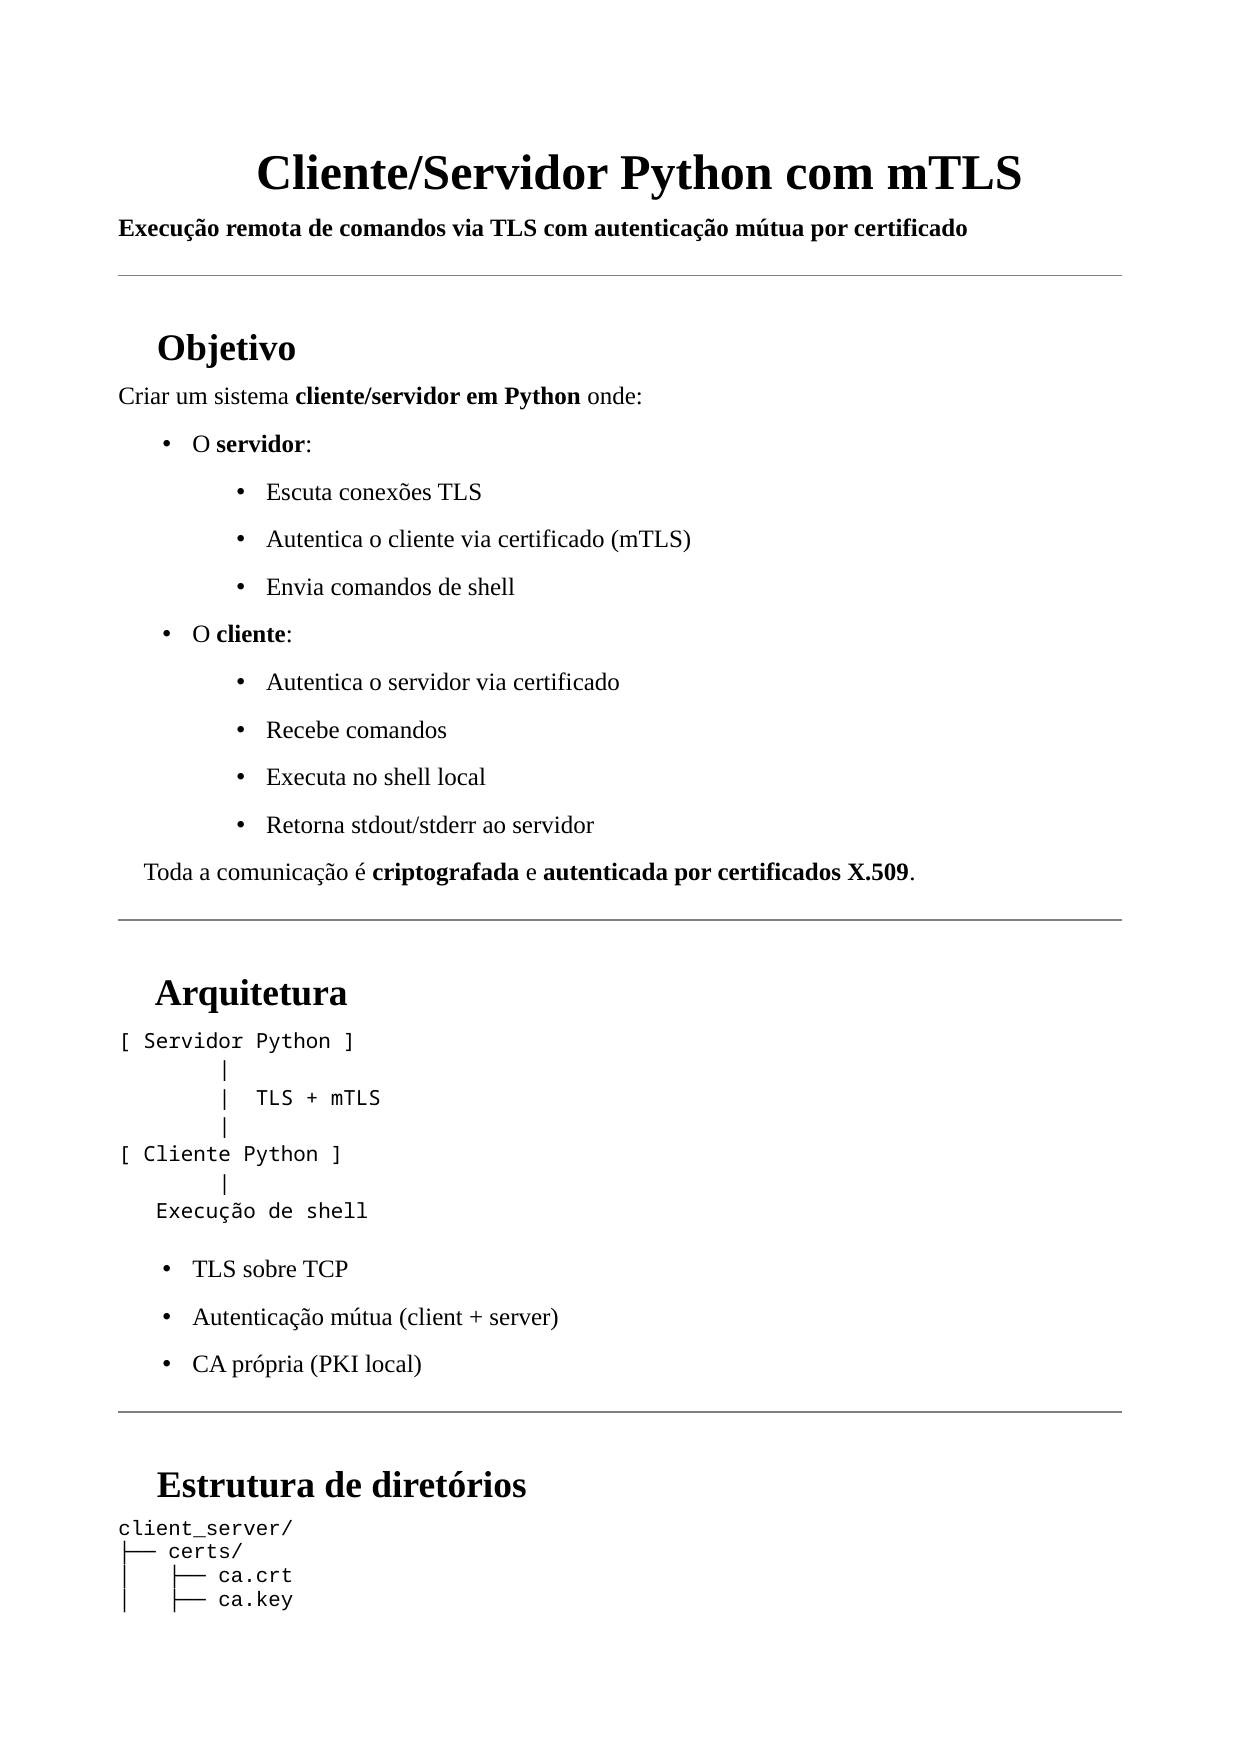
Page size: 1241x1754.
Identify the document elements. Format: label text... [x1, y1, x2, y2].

list CA própria (PKI local) [162, 1349, 1122, 1378]
subtitle 📘Cliente/Servidor Python com mTLS [118, 143, 1122, 201]
list Escuta conexões TLS [236, 477, 1122, 505]
text | TLS + mTLS [118, 1083, 1122, 1111]
list TLS sobre TCP [162, 1254, 1122, 1283]
list Recebe comandos [236, 715, 1122, 743]
text | [118, 1111, 1122, 1139]
text │ ├── ca.key [175, 1589, 1122, 1612]
text | [118, 1168, 1122, 1196]
text Execução de shell [118, 1196, 1122, 1225]
list O servidor: [162, 429, 1122, 458]
text ├── certs/ [118, 1542, 1122, 1565]
text Criar um sistema cliente/servidor em Python onde: [118, 381, 1122, 410]
text 🔐 Toda a comunicação é criptografada e autenticada por certificados X.509. [118, 857, 1122, 886]
subtitle 📁 Estrutura de diretórios [118, 1462, 1122, 1505]
text | [118, 1054, 1122, 1083]
list Autentica o servidor via certificado [236, 667, 1122, 696]
text [ Cliente Python ] [118, 1139, 1122, 1168]
subtitle 🧱 Arquitetura [118, 970, 1122, 1013]
text │ ├── ca.crt [118, 1565, 1122, 1589]
text [ Servidor Python ] [118, 1026, 1122, 1054]
list O cliente: [162, 619, 1122, 648]
subtitle 🎯 Objetivo [118, 326, 1122, 369]
list Executa no shell local [236, 762, 1122, 791]
text client_server/ [118, 1518, 1122, 1542]
list Autentica o cliente via certificado (mTLS) [236, 524, 1122, 553]
text │ ├── ca.key [125, 1589, 174, 1612]
text Execução remota de comandos via TLS com autenticação mútua por certificado [118, 213, 1122, 242]
list Autenticação mútua (client + server) [162, 1302, 1122, 1331]
list Envia comandos de shell [236, 572, 1122, 601]
list Retorna stdout/stderr ao servidor [236, 810, 1122, 839]
